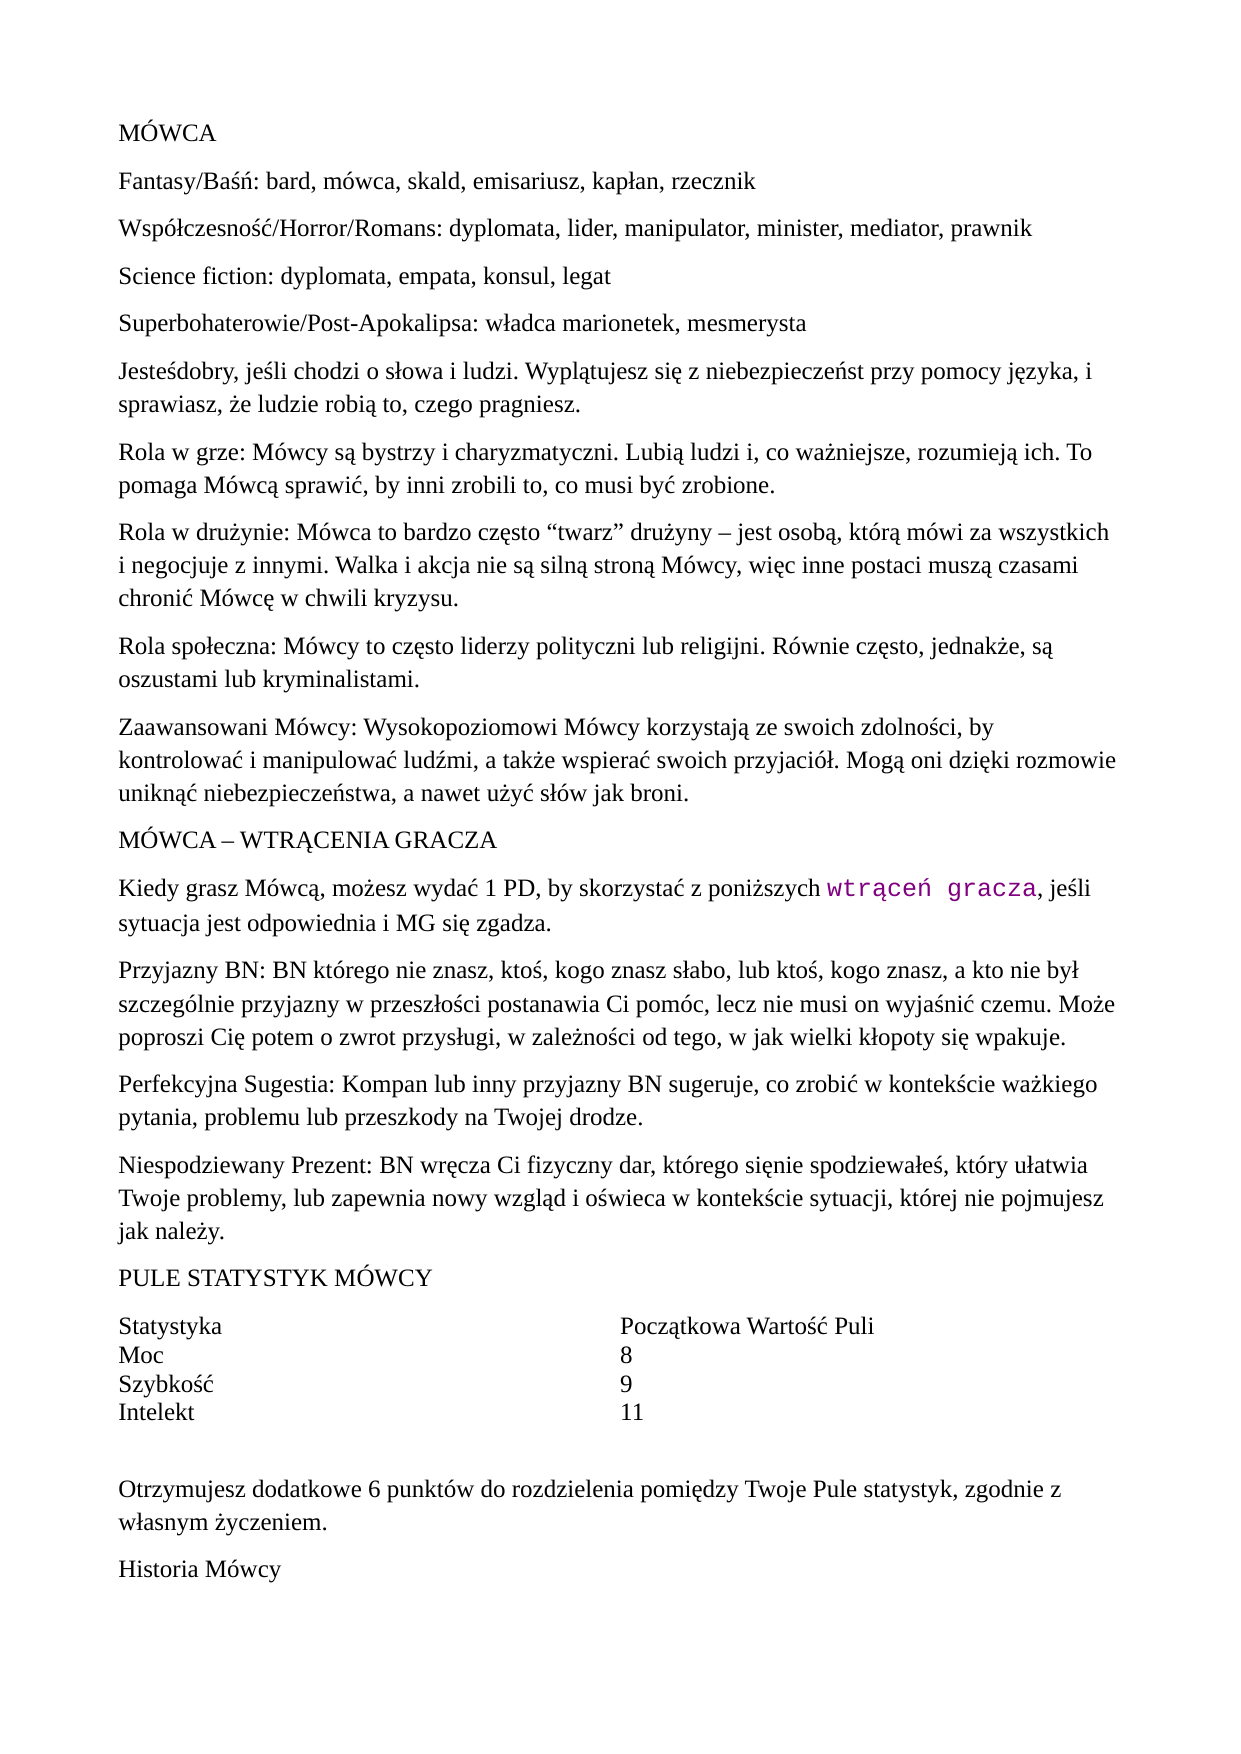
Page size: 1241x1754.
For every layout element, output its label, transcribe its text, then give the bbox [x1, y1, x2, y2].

table_cell 11 [620, 1398, 1122, 1426]
text PULE STATYSTYK MÓWCY [118, 1263, 1122, 1292]
text Historia Mówcy [118, 1554, 1122, 1583]
text Superbohaterowie/Post-Apokalipsa: władca marionetek, mesmerysta [118, 308, 1122, 337]
text Otrzymujesz dodatkowe 6 punktów do rozdzielenia pomiędzy Twoje Pule statystyk, zgodnie z własnym życzeniem. [118, 1474, 1122, 1536]
text Rola w grze: Mówcy są bystrzy i charyzmatyczni. Lubią ludzi i, co ważniejsze, rozumieją ich. To pomaga Mówcą sprawić, by inni zrobili to, co musi być zrobione. [118, 437, 1122, 498]
text MÓWCA [118, 118, 1122, 147]
text Współczesność/Horror/Romans: dyplomata, lider, manipulator, minister, mediator, prawnik [118, 213, 1122, 242]
table_header Początkowa Wartość Puli [620, 1311, 1122, 1340]
text Jesteśdobry, jeśli chodzi o słowa i ludzi. Wyplątujesz się z niebezpieczeńst przy pomocy języka, i sprawiasz, że ludzie robią to, czego pragniesz. [118, 356, 1122, 418]
table_cell Moc [118, 1340, 620, 1369]
text Przyjazny BN: BN którego nie znasz, ktoś, kogo znasz słabo, lub ktoś, kogo znasz, a kto nie był szczególnie przyjazny w przeszłości postanawia Ci pomóc, lecz nie musi on wyjaśnić czemu. Może poproszi Cię potem o zwrot przysługi, w zależności od tego, w jak wielki kłopoty się wpakuje. [118, 956, 1122, 1050]
table_cell Szybkość [118, 1369, 620, 1397]
text Kiedy grasz Mówcą, możesz wydać 1 PD, by skorzystać z poniższych wtrąceń gracza, jeśli sytuacja jest odpowiednia i MG się zgadza. [118, 873, 1122, 937]
text Rola w drużynie: Mówca to bardzo często “twarz” drużyny – jest osobą, którą mówi za wszystkich i negocjuje z innymi. Walka i akcja nie są silną stroną Mówcy, więc inne postaci muszą czasami chronić Mówcę w chwili kryzysu. [118, 517, 1122, 612]
table_cell 9 [620, 1369, 1122, 1397]
table_cell Intelekt [118, 1398, 620, 1426]
text MÓWCA – WTRĄCENIA GRACZA [118, 825, 1122, 854]
text Science fiction: dyplomata, empata, konsul, legat [118, 261, 1122, 290]
text Niespodziewany Prezent: BN wręcza Ci fizyczny dar, którego sięnie spodziewałeś, który ułatwia Twoje problemy, lub zapewnia nowy wzgląd i oświeca w kontekście sytuacji, której nie pojmujesz jak należy. [118, 1150, 1122, 1245]
text Zaawansowani Mówcy: Wysokopoziomowi Mówcy korzystają ze swoich zdolności, by kontrolować i manipulować ludźmi, a także wspierać swoich przyjaciół. Mogą oni dzięki rozmowie uniknąć niebezpieczeństwa, a nawet użyć słów jak broni. [118, 712, 1122, 806]
text Perfekcyjna Sugestia: Kompan lub inny przyjazny BN sugeruje, co zrobić w kontekście ważkiego pytania, problemu lub przeszkody na Twojej drodze. [118, 1069, 1122, 1131]
table_cell 8 [620, 1340, 1122, 1369]
text Rola społeczna: Mówcy to często liderzy polityczni lub religijni. Równie często, jednakże, są oszustami lub kryminalistami. [118, 631, 1122, 693]
text Fantasy/Baśń: bard, mówca, skald, emisariusz, kapłan, rzecznik [118, 166, 1122, 194]
table_header Statystyka [118, 1311, 620, 1340]
